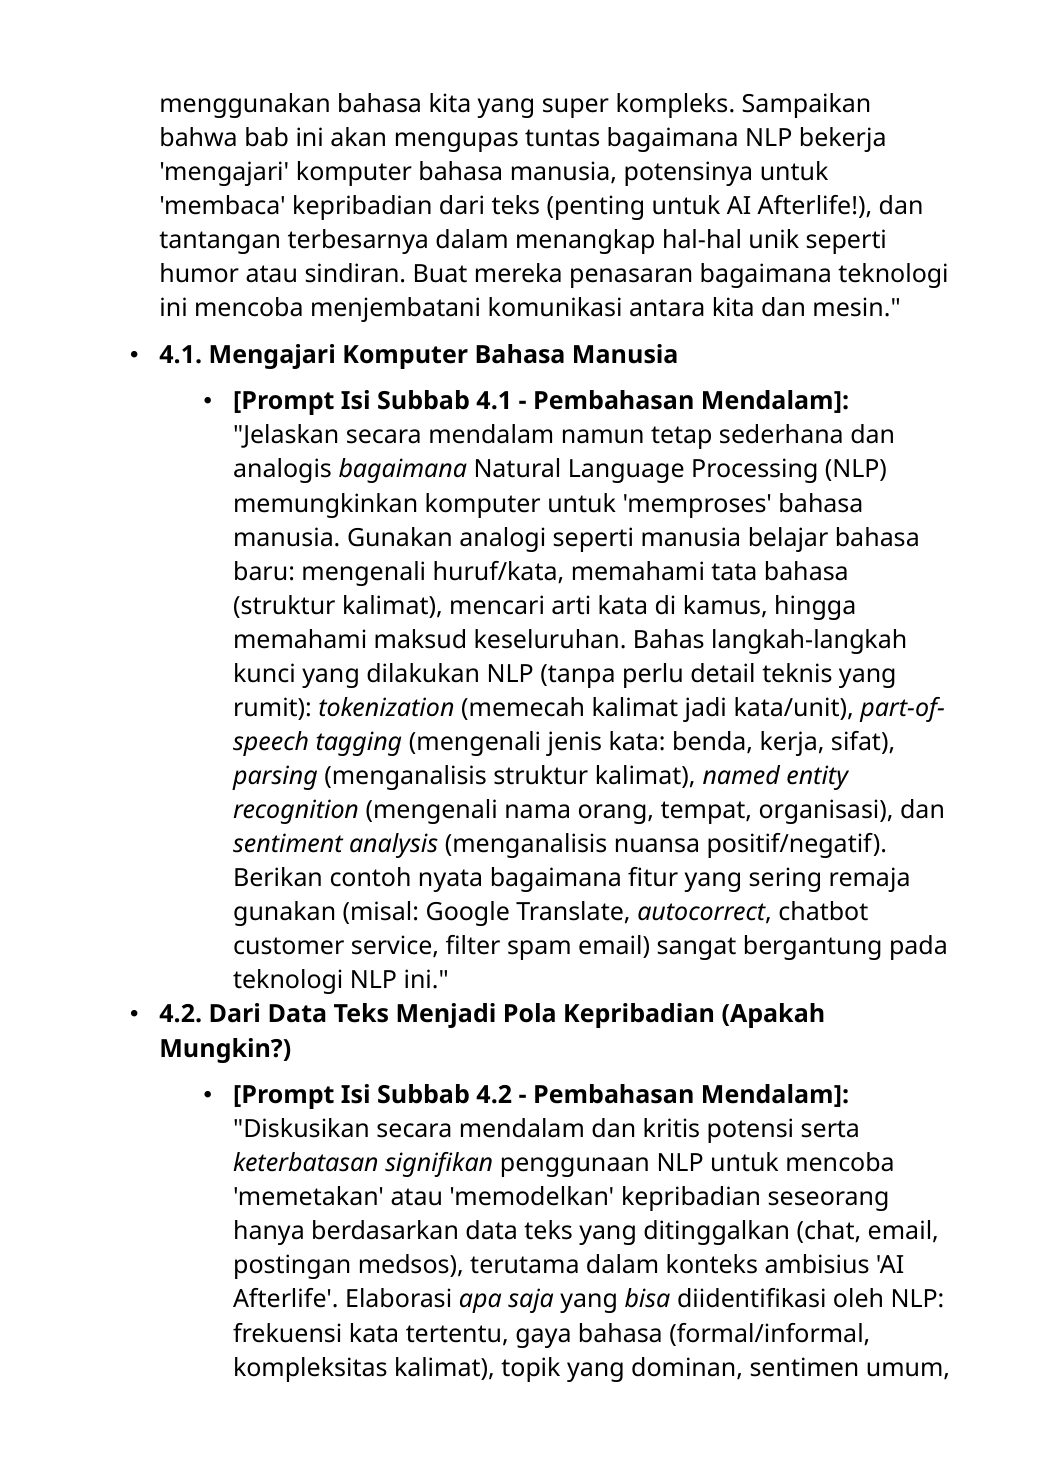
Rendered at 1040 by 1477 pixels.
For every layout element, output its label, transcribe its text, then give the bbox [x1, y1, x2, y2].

list [Prompt Isi Subbab 4.1 - Pembahasan Mendalam]: "Jelaskan secara mendalam namun tetap sederhana dan analogis bagaimana Natural Language Processing (NLP) memungkinkan komputer untuk 'memproses' bahasa manusia. Gunakan analogi seperti manusia belajar bahasa baru: mengenali huruf/kata, memahami tata bahasa (struktur kalimat), mencari arti kata di kamus, hingga memahami maksud keseluruhan. Bahas langkah-langkah kunci yang dilakukan NLP (tanpa perlu detail teknis yang rumit): tokenization (memecah kalimat jadi kata/unit), part-of-speech tagging (mengenali jenis kata: benda, kerja, sifat), parsing (menganalisis struktur kalimat), named entity recognition (mengenali nama orang, tempat, organisasi), dan sentiment analysis (menganalisis nuansa positif/negatif). Berikan contoh nyata bagaimana fitur yang sering remaja gunakan (misal: Google Translate, autocorrect, chatbot customer service, filter spam email) sangat bergantung pada teknologi NLP ini." [203, 383, 954, 996]
list 4.2. Dari Data Teks Menjadi Pola Kepribadian (Apakah Mungkin?) [130, 996, 954, 1064]
list [Prompt Isi Subbab 4.2 - Pembahasan Mendalam]: "Diskusikan secara mendalam dan kritis potensi serta keterbatasan signifikan penggunaan NLP untuk mencoba 'memetakan' atau 'memodelkan' kepribadian seseorang hanya berdasarkan data teks yang ditinggalkan (chat, email, postingan medsos), terutama dalam konteks ambisius 'AI Afterlife'. Elaborasi apa saja yang bisa diidentifikasi oleh NLP: frekuensi kata tertentu, gaya bahasa (formal/informal, kompleksitas kalimat), topik yang dominan, sentimen umum, [203, 1077, 954, 1383]
list menggunakan bahasa kita yang super kompleks. Sampaikan bahwa bab ini akan mengupas tuntas bagaimana NLP bekerja 'mengajari' komputer bahasa manusia, potensinya untuk 'membaca' kepribadian dari teks (penting untuk AI Afterlife!), dan tantangan terbesarnya dalam menangkap hal-hal unik seperti humor atau sindiran. Buat mereka penasaran bagaimana teknologi ini mencoba menjembatani komunikasi antara kita dan mesin." [130, 86, 954, 324]
list 4.1. Mengajari Komputer Bahasa Manusia [130, 336, 954, 371]
